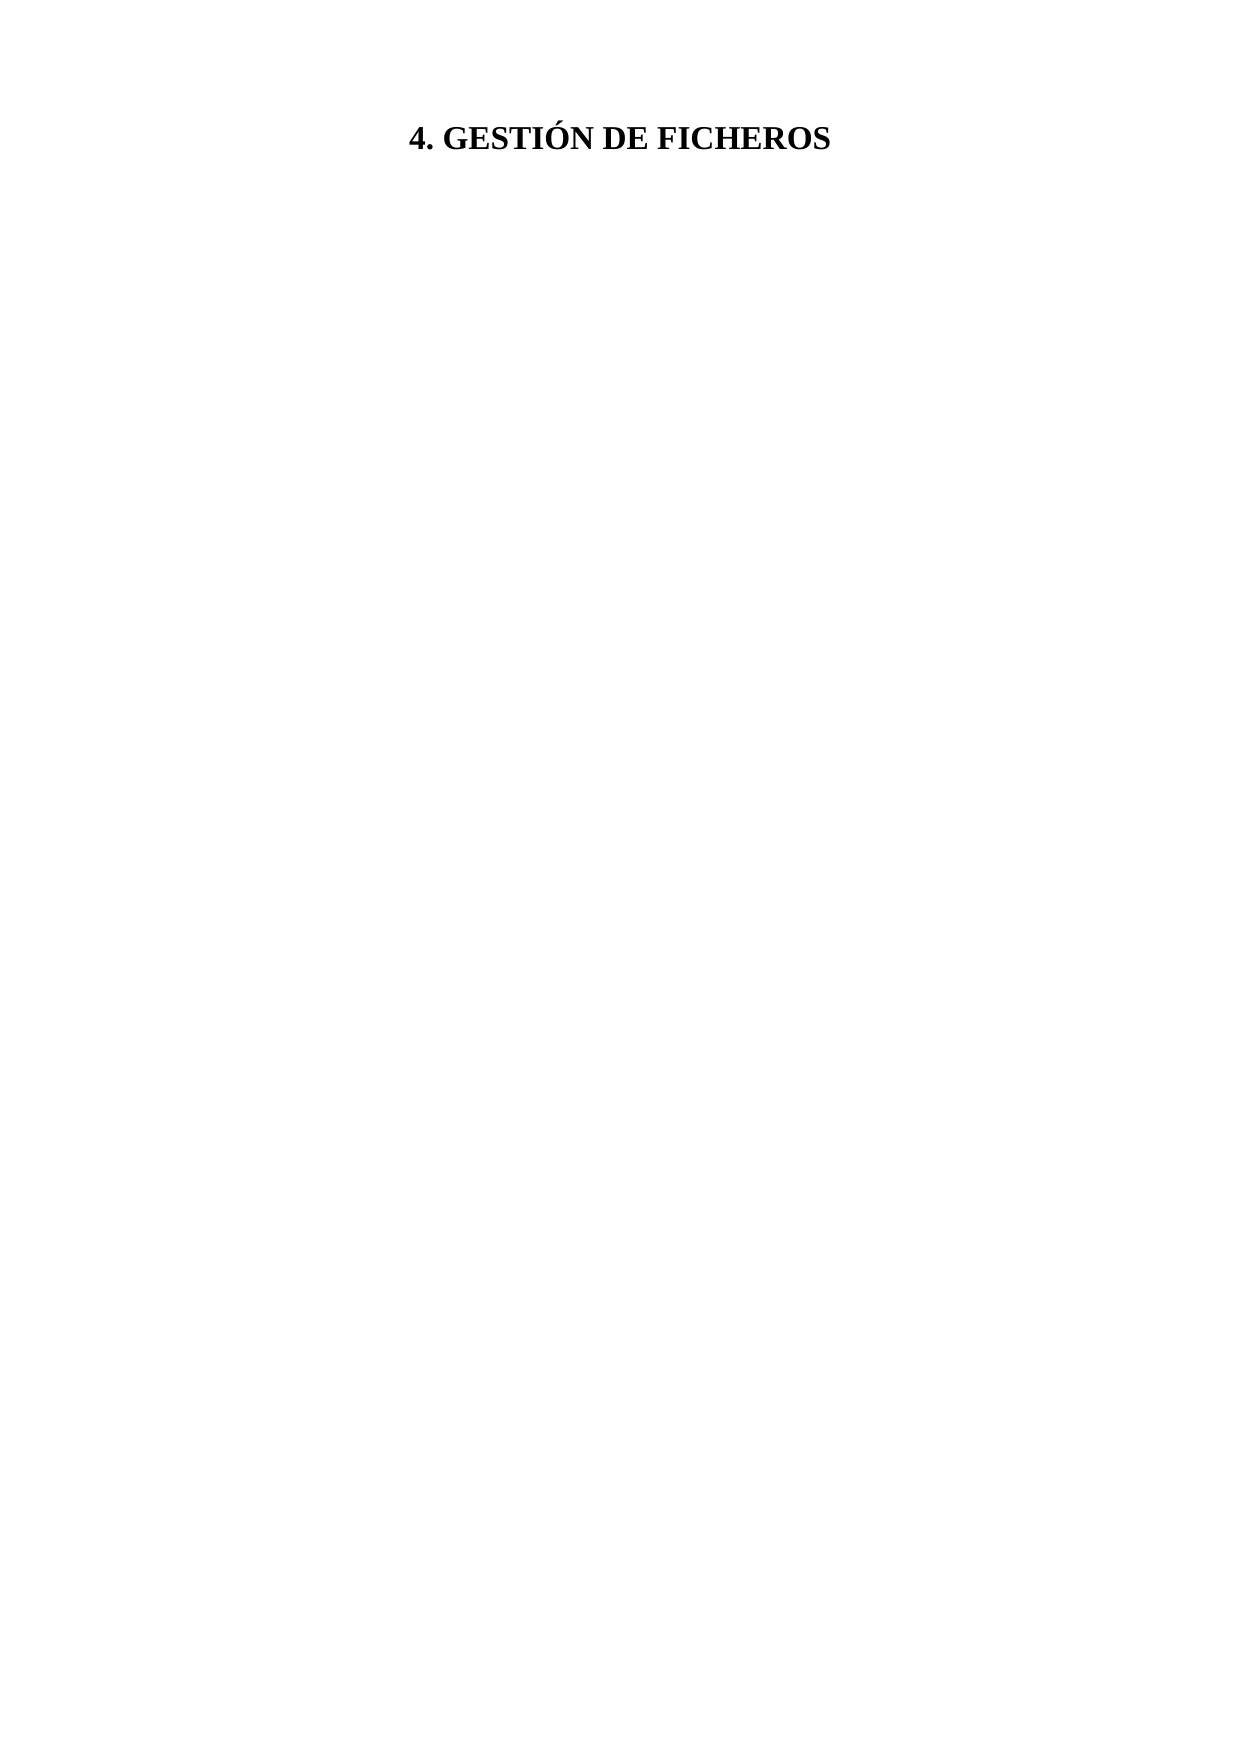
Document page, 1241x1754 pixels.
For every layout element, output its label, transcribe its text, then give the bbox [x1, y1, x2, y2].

text 4. GESTIÓN DE FICHEROS [118, 118, 1122, 156]
